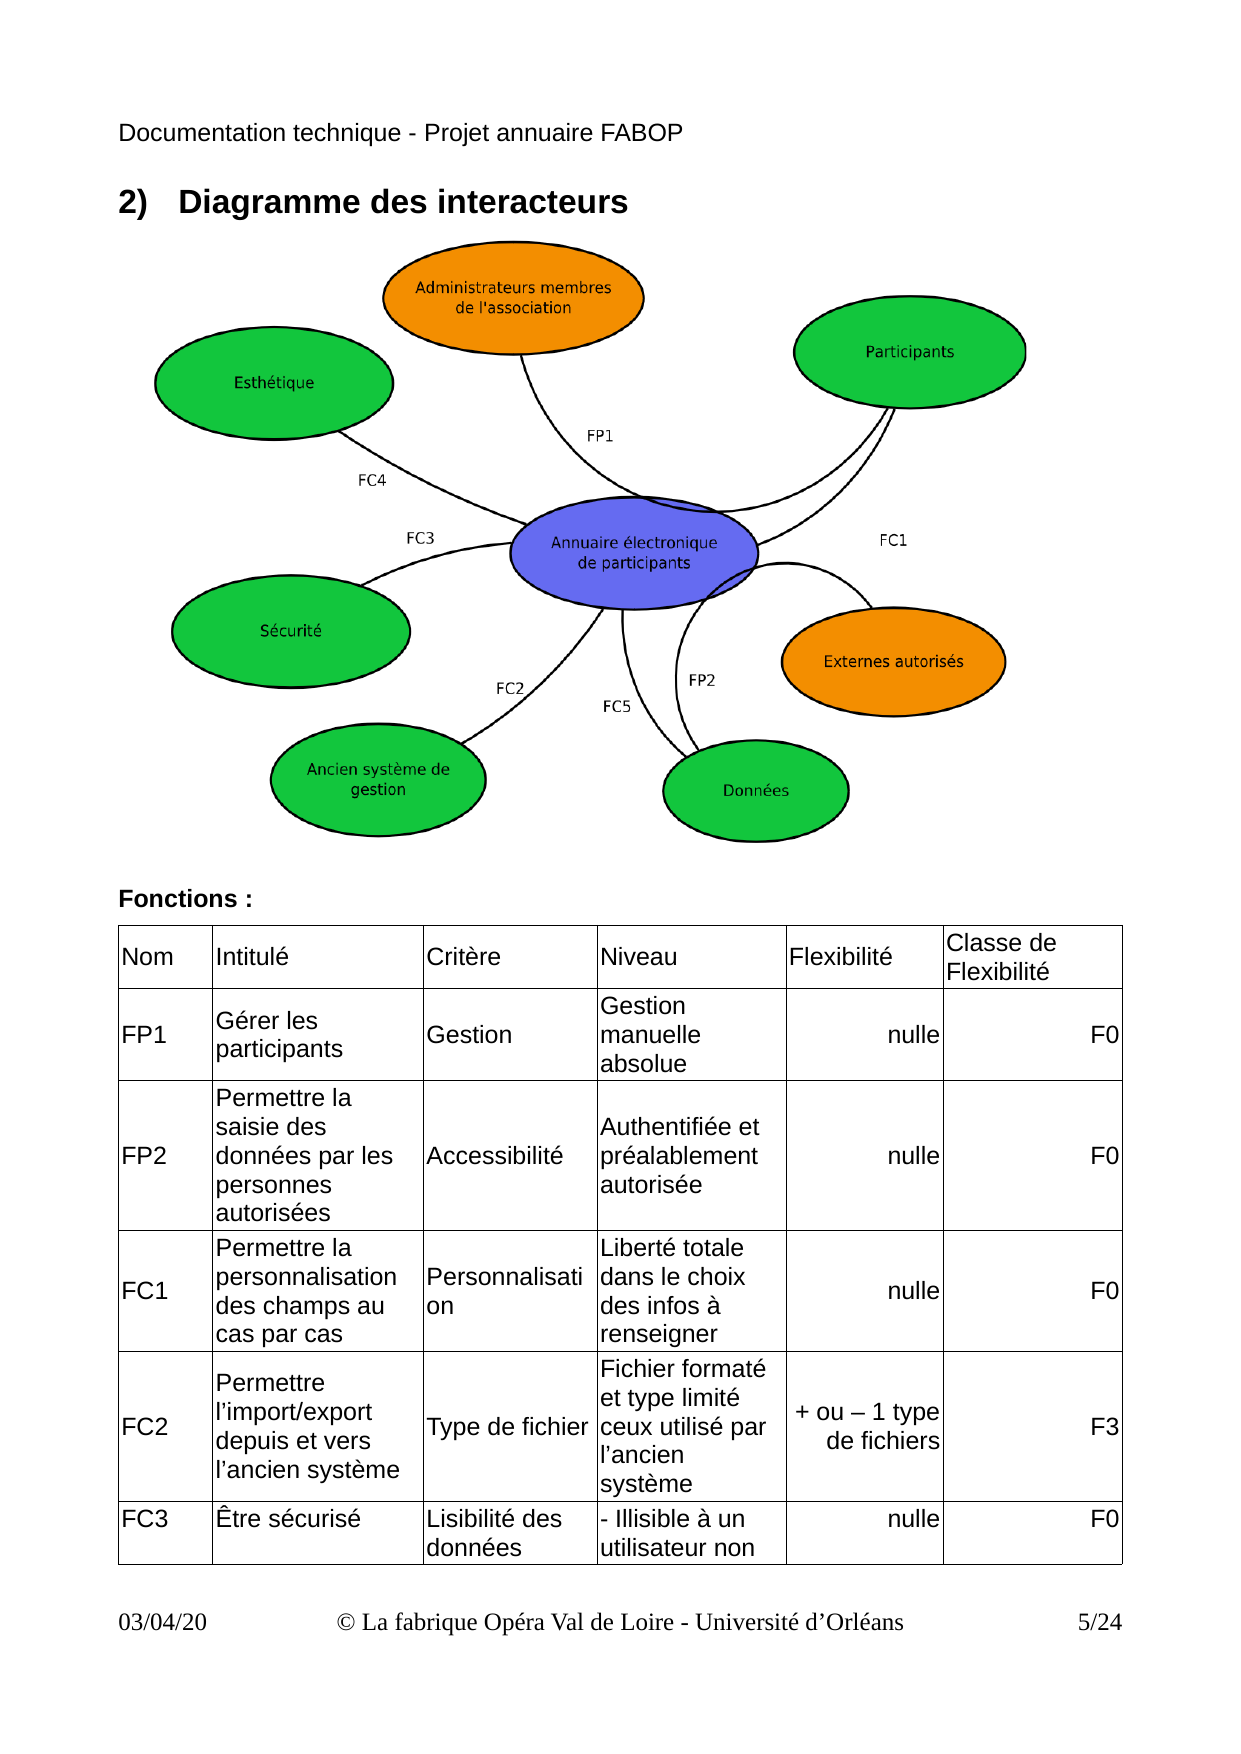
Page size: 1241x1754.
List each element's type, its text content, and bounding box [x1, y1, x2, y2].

table_cell Authentifiée et préalablement autorisée [598, 1081, 786, 1230]
table_cell Gestion [424, 989, 597, 1080]
subtitle Diagramme des interacteurs [118, 182, 1122, 221]
table_cell FC3 [119, 1502, 212, 1564]
table_cell FC1 [119, 1231, 212, 1351]
table_cell F0 [944, 1231, 1122, 1351]
table_cell nulle [787, 1502, 943, 1564]
table_cell F0 [944, 1502, 1122, 1564]
picture [123, 233, 1027, 843]
table_cell F0 [944, 1081, 1122, 1230]
table_header Critère [424, 926, 597, 988]
table_cell nulle [787, 1081, 943, 1230]
table_header Niveau [598, 926, 786, 988]
table_header Flexibilité [787, 926, 943, 988]
table_cell Lisibilité des données [424, 1502, 597, 1564]
table_cell Permettre la personnalisation des champs au cas par cas [213, 1231, 423, 1351]
table_header Intitulé [213, 926, 423, 988]
table_cell Type de fichier [424, 1352, 597, 1501]
table_cell F3 [944, 1352, 1122, 1501]
table_cell Gestion manuelle absolue [598, 989, 786, 1080]
text Fonctions : [118, 883, 1122, 912]
table_cell Permettre l’import/export depuis et vers l’ancien système [213, 1352, 423, 1501]
table_cell F0 [944, 989, 1122, 1080]
table_header Classe de Flexibilité [944, 926, 1122, 988]
table_cell Permettre la saisie des données par les personnes autorisées [213, 1081, 423, 1230]
table_cell FP2 [119, 1081, 212, 1230]
table_cell Personnalisation [424, 1231, 597, 1351]
table_cell Liberté totale dans le choix des infos à renseigner [598, 1231, 786, 1351]
table_cell Accessibilité [424, 1081, 597, 1230]
table_cell - Illisible à un utilisateur non [598, 1502, 786, 1564]
table_cell FP1 [119, 989, 212, 1080]
table_cell FC2 [119, 1352, 212, 1501]
table_header Nom [119, 926, 212, 988]
table_cell Être sécurisé [213, 1502, 423, 1564]
table_cell nulle [787, 989, 943, 1080]
table_cell nulle [787, 1231, 943, 1351]
table_cell Gérer les participants [213, 989, 423, 1080]
table_cell Fichier formaté et type limité ceux utilisé par l’ancien système [598, 1352, 786, 1501]
table_cell + ou – 1 type de fichiers [787, 1352, 943, 1501]
